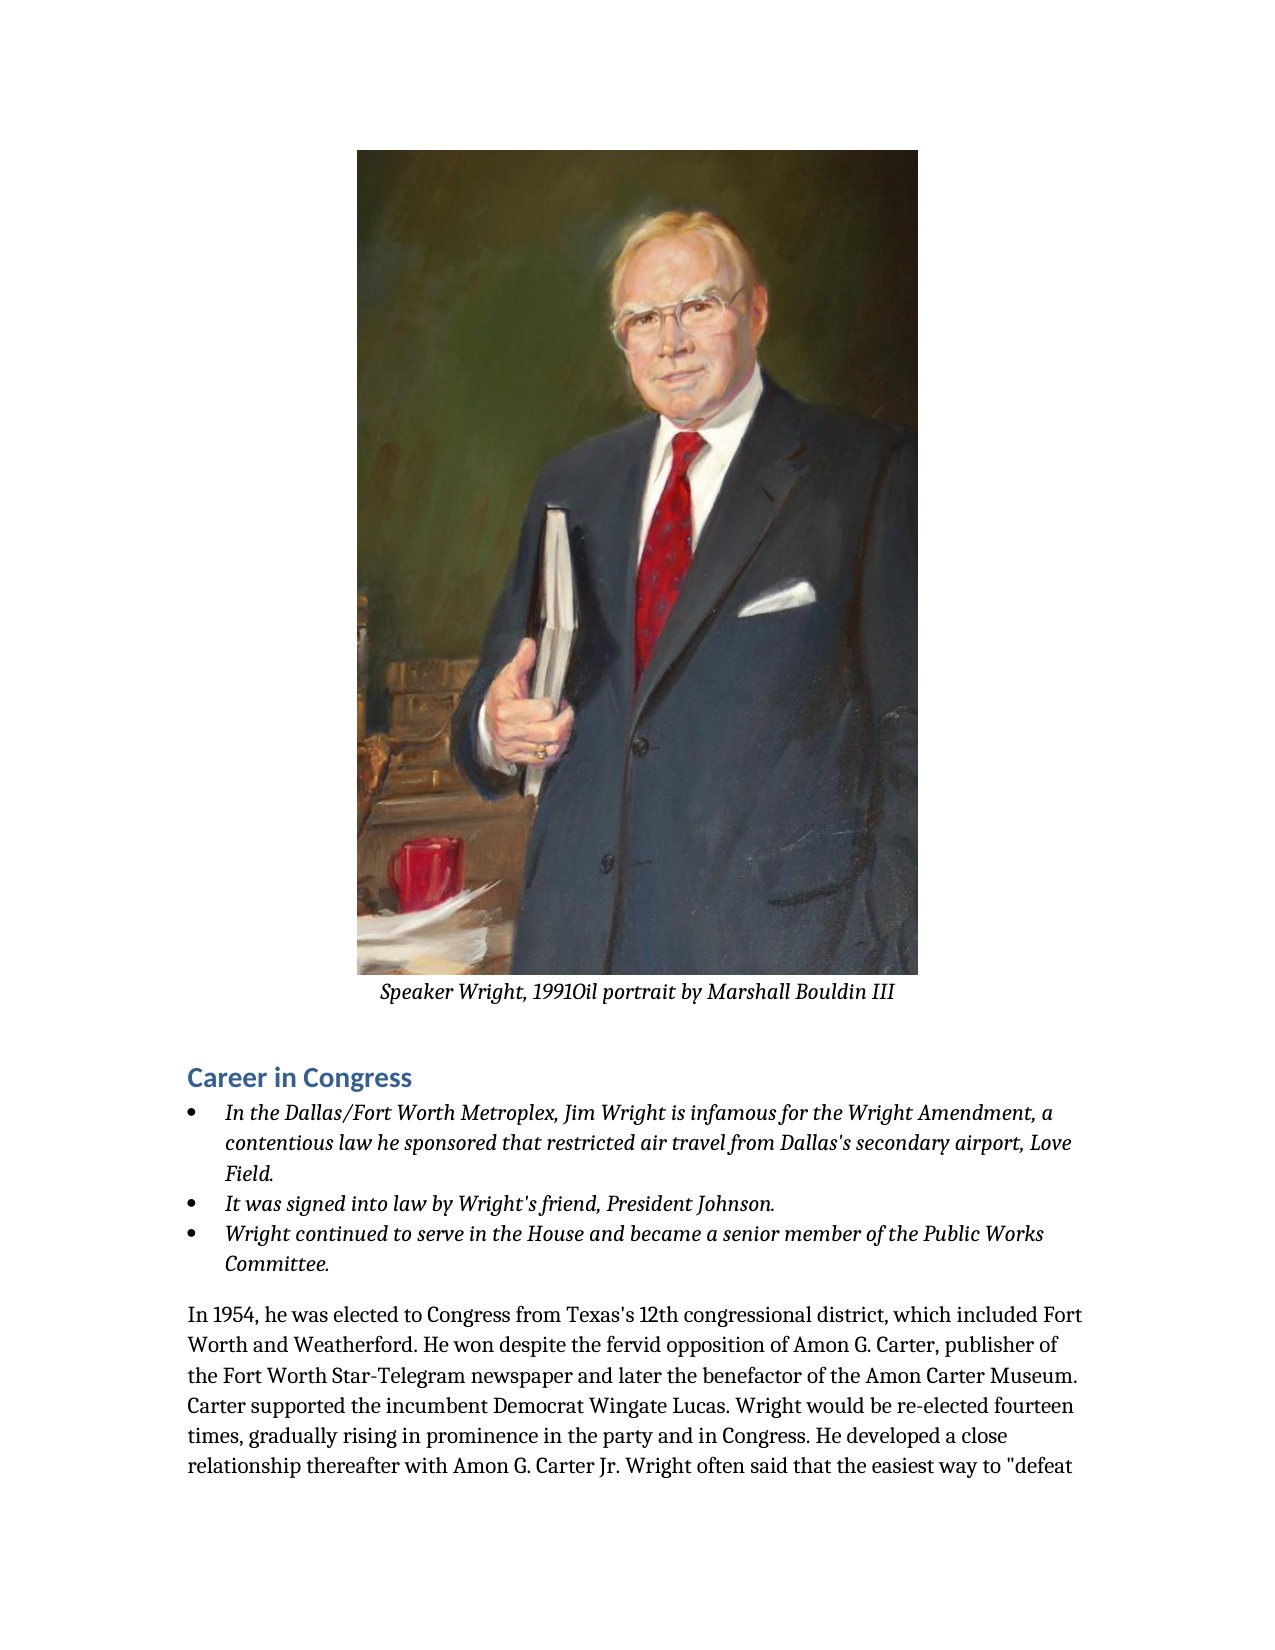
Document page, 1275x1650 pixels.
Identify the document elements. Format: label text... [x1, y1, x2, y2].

list In the Dallas/Fort Worth Metroplex, Jim Wright is infamous for the Wright Amendment, a contentious law he sponsored that restricted air travel from Dallas's secondary airport, Love Field. [187, 1100, 1087, 1187]
list It was signed into law by Wright's friend, President Johnson. [187, 1191, 1087, 1217]
text In 1954, he was elected to Congress from Texas's 12th congressional district, which included Fort Worth and Weatherford. He won despite the fervid opposition of Amon G. Carter, publisher of the Fort Worth Star-Telegram newspaper and later the benefactor of the Amon Carter Museum. Carter supported the incumbent Democrat Wingate Lucas. Wright would be re-elected fourteen times, gradually rising in prominence in the party and in Congress. He developed a close relationship thereafter with Amon G. Carter Jr. Wright often said that the easiest way to "defeat [187, 1302, 1087, 1479]
list Wright continued to serve in the House and became a senior member of the Public Works Committee. [187, 1221, 1087, 1277]
text Speaker Wright, 1991Oil portrait by Marshall Bouldin III [187, 150, 1087, 1005]
picture [357, 150, 918, 975]
subtitle Career in Congress [187, 1059, 1087, 1095]
